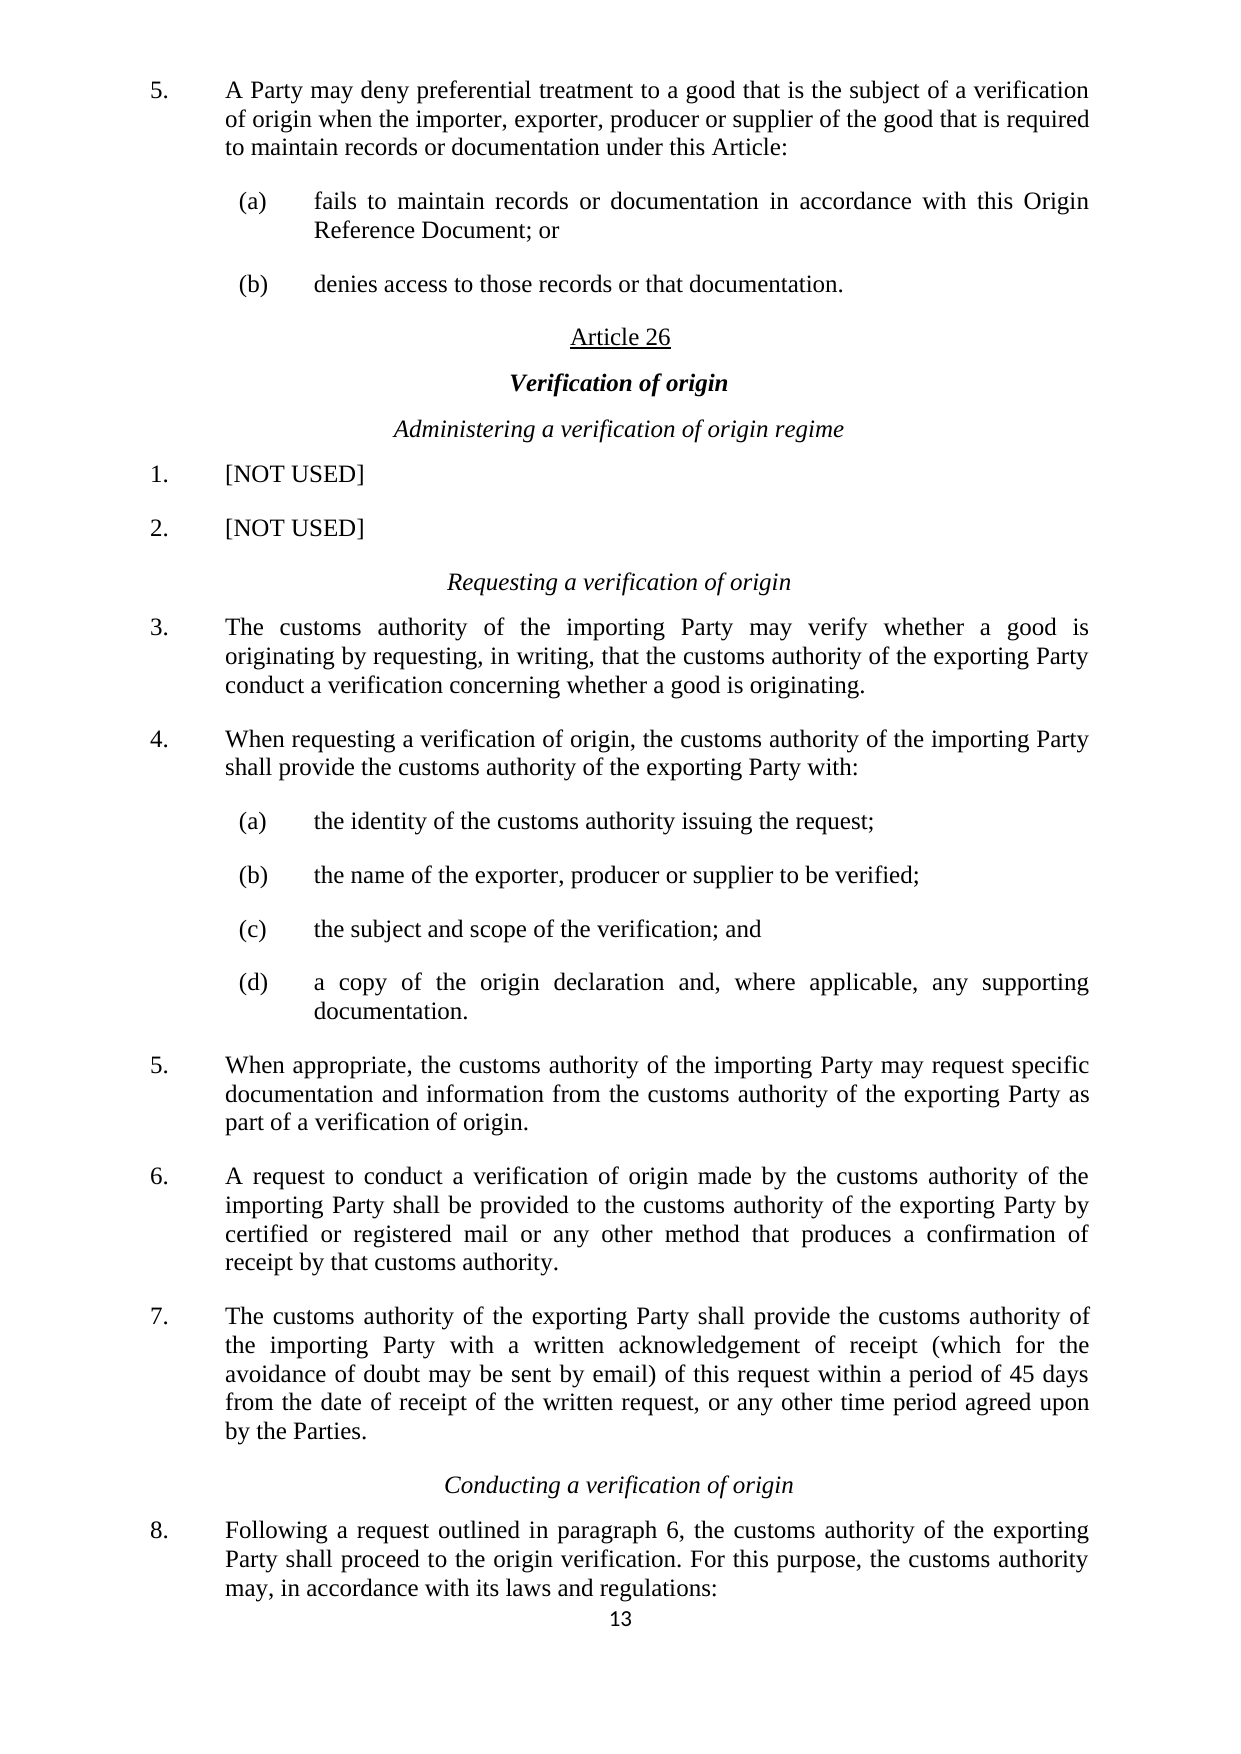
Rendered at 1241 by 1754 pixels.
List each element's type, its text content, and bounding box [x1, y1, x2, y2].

text 7. The customs authority of the exporting Party shall provide the customs authority of the importing Party with a written acknowledgement of receipt (which for the avoidance of doubt may be sent by email) of this request within a period of 45 days from the date of receipt of the written request, or any other time period agreed upon by the Parties. [150, 1301, 1090, 1445]
text 5. When appropriate, the customs authority of the importing Party may request specific documentation and information from the customs authority of the exporting Party as part of a verification of origin. [150, 1050, 1090, 1136]
list the identity of the customs authority issuing the request; [239, 806, 1090, 835]
text Article 26 [150, 322, 1090, 351]
text 5. A Party may deny preferential treatment to a good that is the subject of a verification of origin when the importer, exporter, producer or supplier of the good that is required to maintain records or documentation under this Article: [150, 75, 1090, 161]
text Conducting a verification of origin [150, 1470, 1090, 1499]
text 3. The customs authority of the importing Party may verify whether a good is originating by requesting, in writing, that the customs authority of the exporting Party conduct a verification concerning whether a good is originating. [150, 612, 1090, 699]
text 1. [NOT USED] [150, 459, 1090, 488]
list fails to maintain records or documentation in accordance with this Origin Reference Document; or [239, 186, 1090, 244]
text 6. A request to conduct a verification of origin made by the customs authority of the importing Party shall be provided to the customs authority of the exporting Party by certified or registered mail or any other method that produces a confirmation of receipt by that customs authority. [150, 1161, 1090, 1276]
text 4. When requesting a verification of origin, the customs authority of the importing Party shall provide the customs authority of the exporting Party with: [150, 724, 1090, 781]
list denies access to those records or that documentation. [239, 269, 1090, 297]
text Verification of origin [150, 368, 1090, 397]
text 8. Following a request outlined in paragraph 6, the customs authority of the exporting Party shall proceed to the origin verification. For this purpose, the customs authority may, in accordance with its laws and regulations: [150, 1516, 1090, 1602]
text Requesting a verification of origin [150, 567, 1090, 596]
text Administering a verification of origin regime [150, 414, 1090, 442]
text 2. [NOT USED] [150, 513, 1090, 542]
list the subject and scope of the verification; and [239, 914, 1090, 942]
list the name of the exporter, producer or supplier to be verified; [239, 860, 1090, 889]
list a copy of the origin declaration and, where applicable, any supporting documentation. [239, 967, 1090, 1025]
